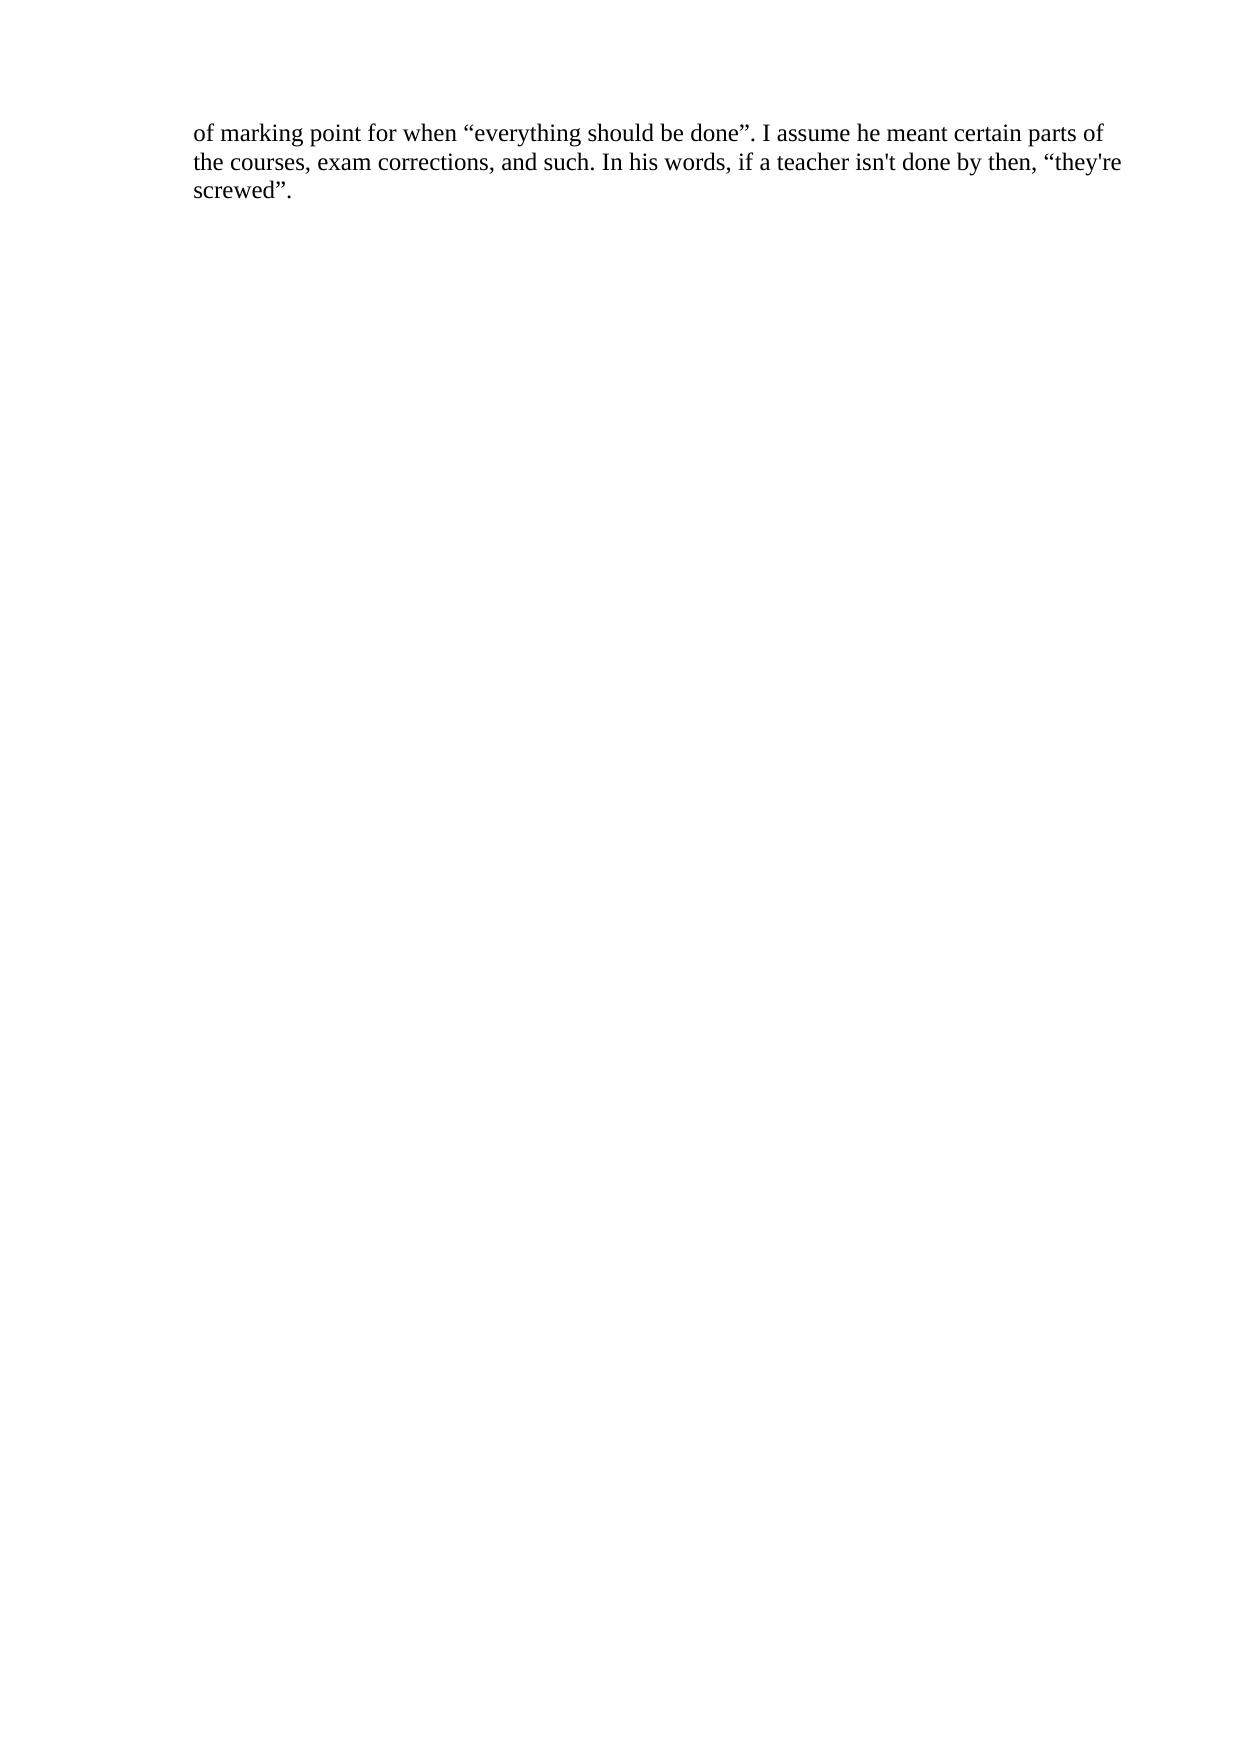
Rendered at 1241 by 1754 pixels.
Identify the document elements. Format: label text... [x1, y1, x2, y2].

list of marking point for when “everything should be done”. I assume he meant certain parts of the courses, exam corrections, and such. In his words, if a teacher isn't done by then, “they're screwed”. [156, 118, 1122, 204]
